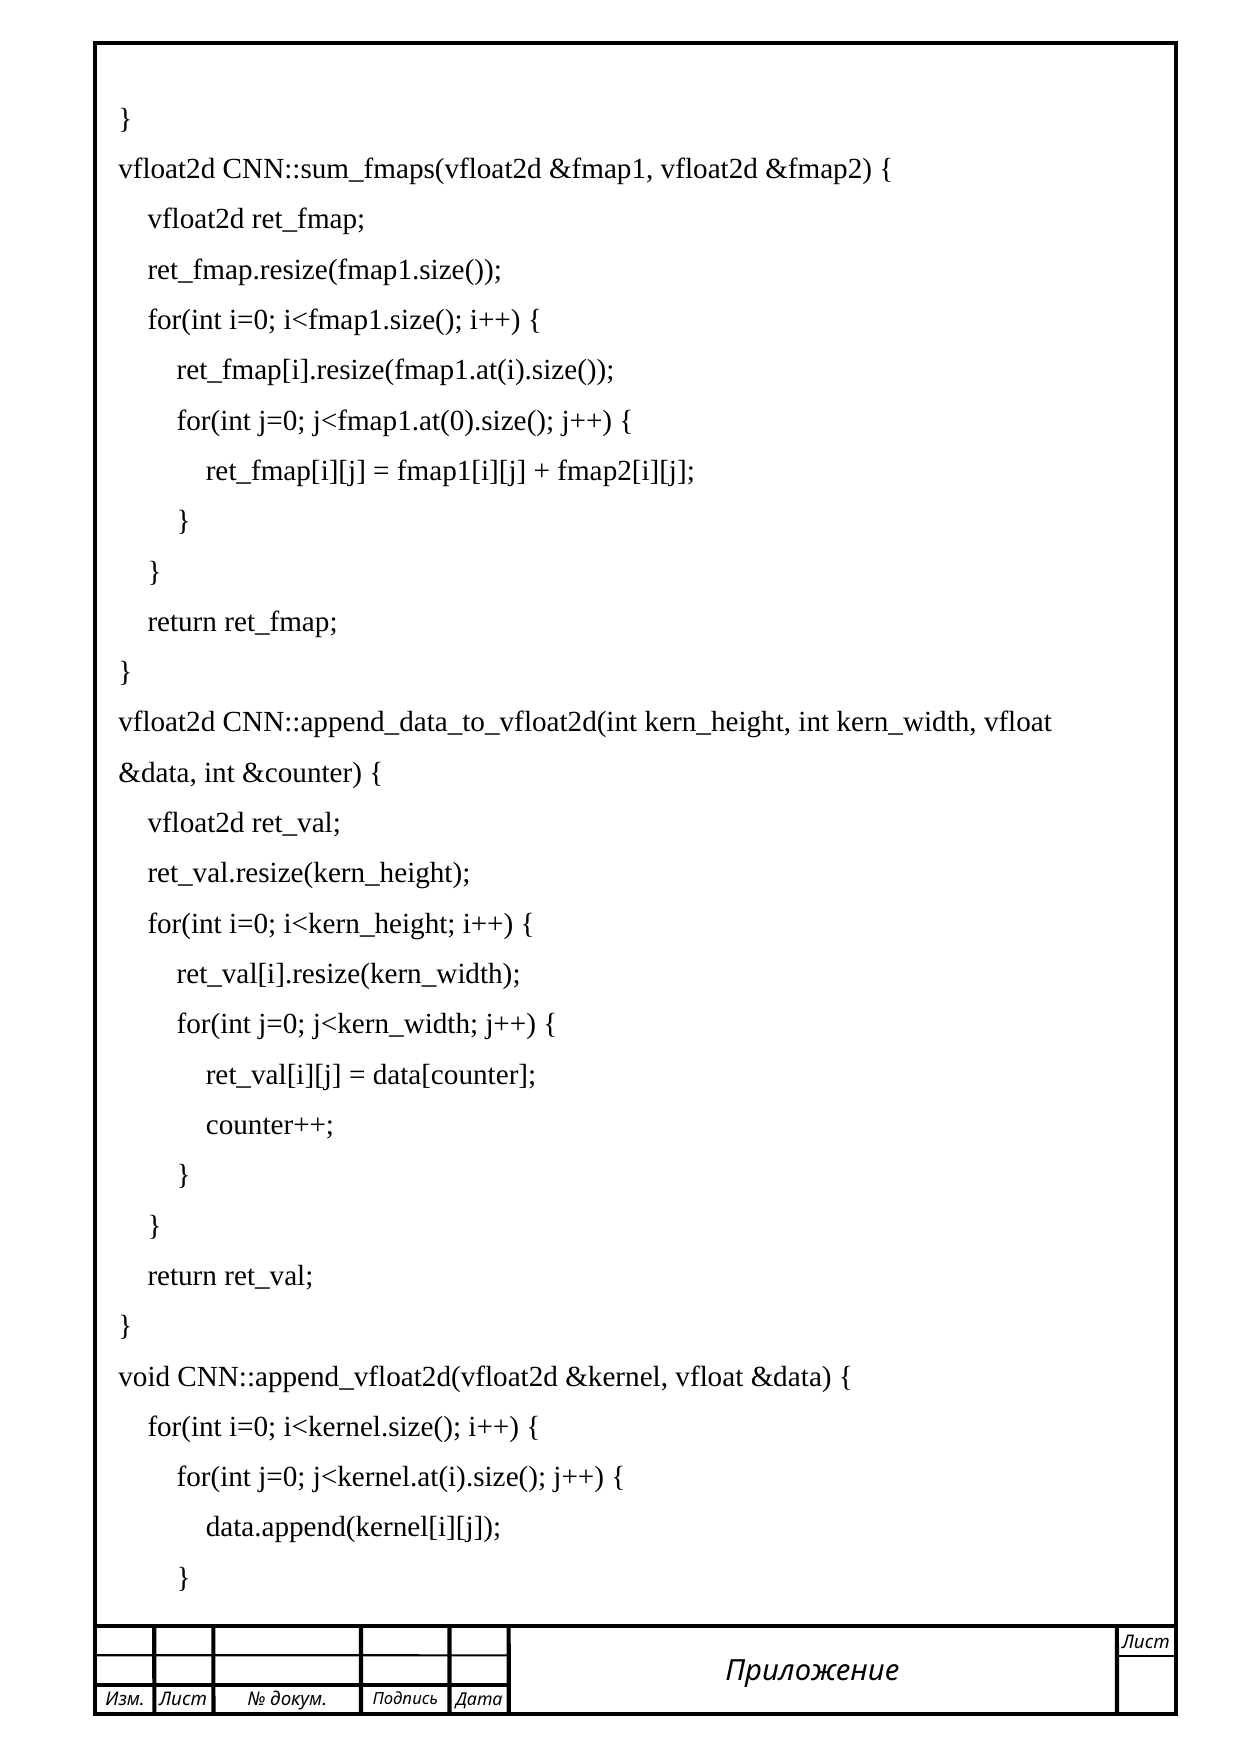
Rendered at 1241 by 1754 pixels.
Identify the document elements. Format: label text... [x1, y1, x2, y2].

text ret_val[i][j] = data[counter]; [118, 1057, 1122, 1090]
text } [118, 503, 1122, 537]
text ret_val[i].resize(kern_width); [118, 956, 1122, 990]
text ret_fmap[i].resize(fmap1.at(i).size()); [118, 352, 1122, 386]
text } [118, 1208, 1122, 1241]
text return ret_val; [118, 1258, 1122, 1292]
text } [118, 1157, 1122, 1191]
text for(int j=0; j<kernel.at(i).size(); j++) { [118, 1459, 1122, 1493]
text vfloat2d CNN::append_data_to_vfloat2d(int kern_height, int kern_width, vfloat &data, int &counter) { [118, 704, 1122, 788]
text ret_val.resize(kern_height); [118, 856, 1122, 889]
text counter++; [118, 1107, 1122, 1141]
text } [118, 554, 1122, 587]
text for(int i=0; i<kernel.size(); i++) { [118, 1409, 1122, 1442]
text vfloat2d ret_val; [118, 805, 1122, 839]
text void CNN::append_vfloat2d(vfloat2d &kernel, vfloat &data) { [118, 1359, 1122, 1392]
text } [118, 1560, 1122, 1593]
text for(int j=0; j<kern_width; j++) { [118, 1006, 1122, 1040]
text } [118, 1308, 1122, 1342]
text ret_fmap.resize(fmap1.size()); [118, 252, 1122, 285]
text vfloat2d CNN::sum_fmaps(vfloat2d &fmap1, vfloat2d &fmap2) { [118, 151, 1122, 185]
text for(int j=0; j<fmap1.at(0).size(); j++) { [118, 403, 1122, 436]
text } [118, 101, 1122, 134]
text } [118, 654, 1122, 688]
text data.append(kernel[i][j]); [118, 1509, 1122, 1543]
text vfloat2d ret_fmap; [118, 201, 1122, 235]
text return ret_fmap; [118, 604, 1122, 637]
text for(int i=0; i<kern_height; i++) { [118, 906, 1122, 939]
text for(int i=0; i<fmap1.size(); i++) { [118, 302, 1122, 336]
text ret_fmap[i][j] = fmap1[i][j] + fmap2[i][j]; [118, 453, 1122, 487]
